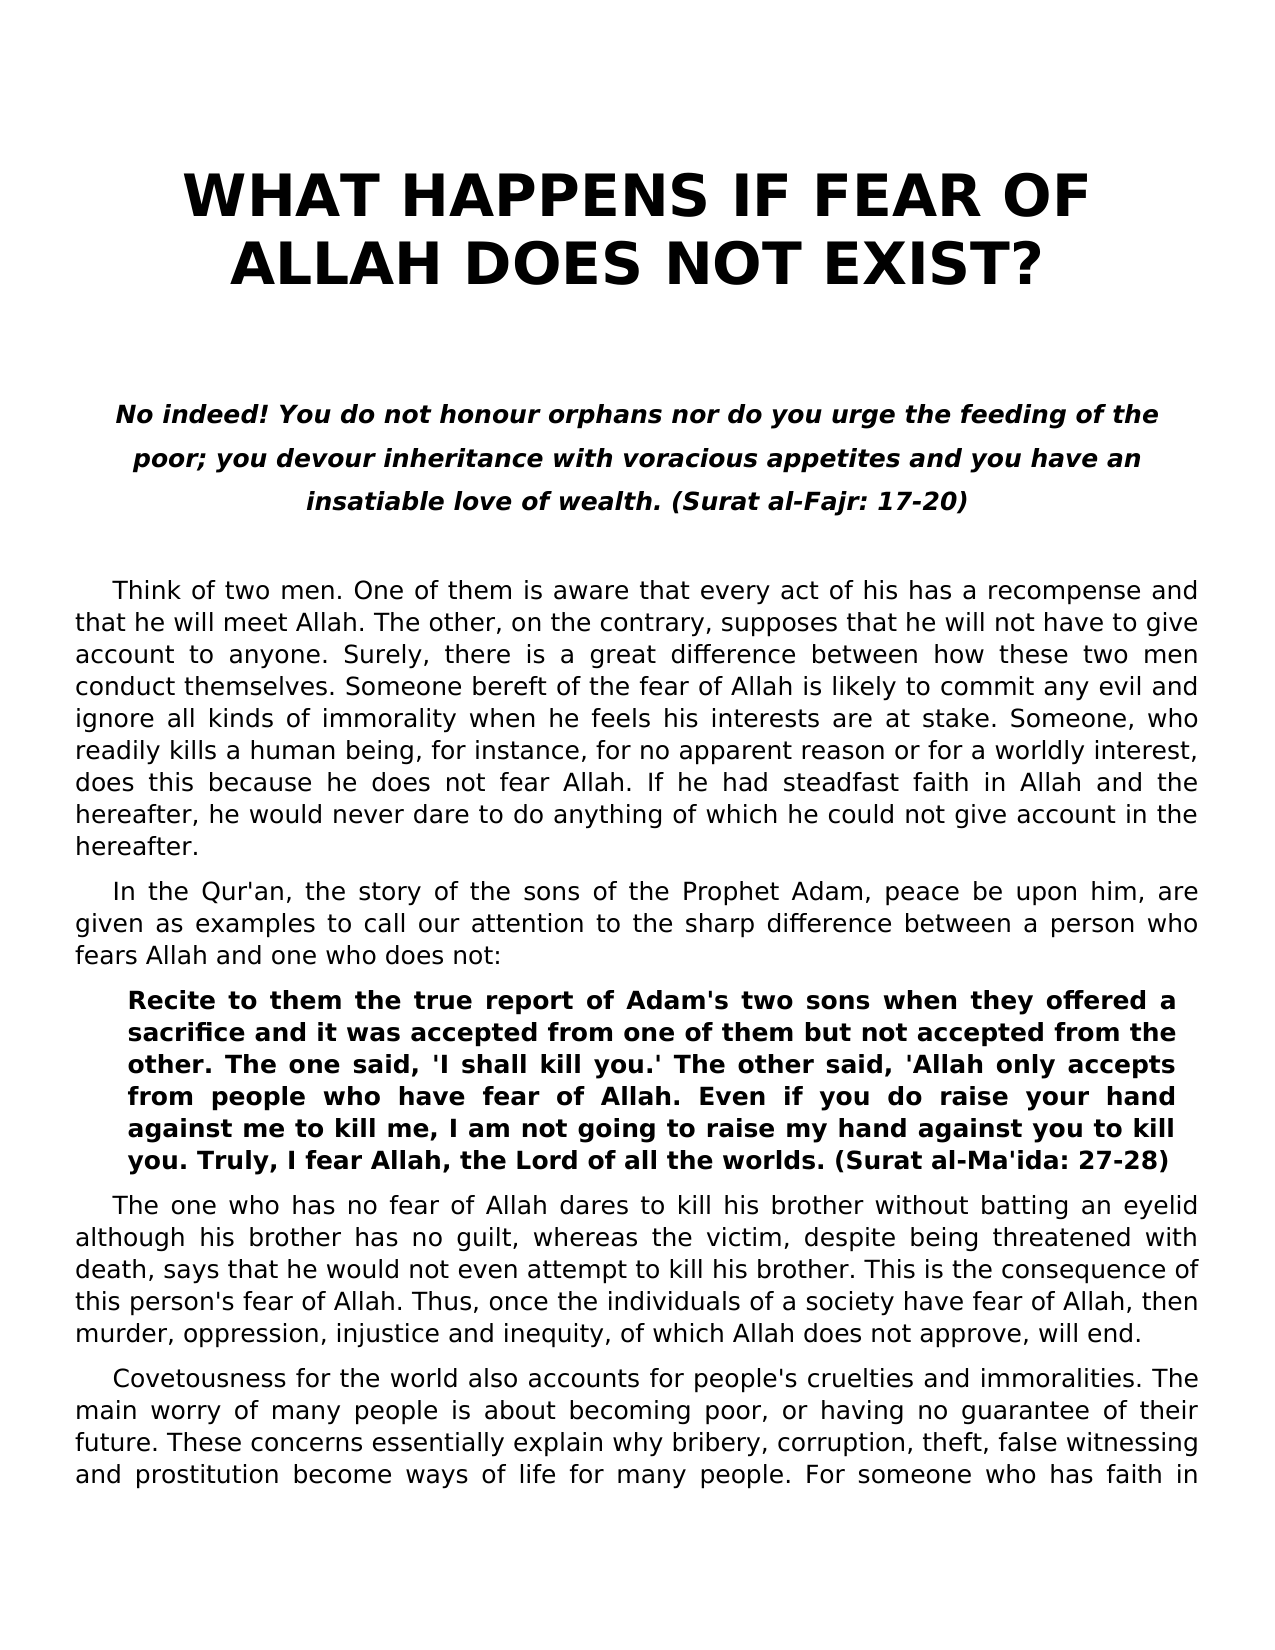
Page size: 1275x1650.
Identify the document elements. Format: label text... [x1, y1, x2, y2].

text Think of two men. One of them is aware that every act of his has a recompense and that he will meet Allah. The other, on the contrary, supposes that he will not have to give account to anyone. Surely, there is a great difference between how these two men conduct themselves. Someone bereft of the fear of Allah is likely to commit any evil and ignore all kinds of immorality when he feels his interests are at stake. Someone, who readily kills a human being, for instance, for no apparent reason or for a worldly interest, does this because he does not fear Allah. If he had steadfast faith in Allah and the hereafter, he would never dare to do anything of which he could not give account in the hereafter. [75, 576, 1200, 862]
subtitle WHAT HAPPENS IF FEAR OF ALLAH DOES NOT EXIST? [75, 162, 1200, 298]
text The one who has no fear of Allah dares to kill his brother without batting an eyelid although his brother has no guilt, whereas the victim, despite being threatened with death, says that he would not even attempt to kill his brother. This is the consequence of this person's fear of Allah. Thus, once the individuals of a society have fear of Allah, then murder, oppression, injustice and inequity, of which Allah does not approve, will end. [75, 1191, 1200, 1348]
text Covetousness for the world also accounts for people's cruelties and immoralities. The main worry of many people is about becoming poor, or having no guarantee of their future. These concerns essentially explain why bribery, corruption, theft, false witnessing and prostitution become ways of life for many people. For someone who has faith in [75, 1364, 1200, 1489]
text In the Qur'an, the story of the sons of the Prophet Adam, peace be upon him, are given as examples to call our attention to the sharp difference between a person who fears Allah and one who does not: [75, 877, 1200, 970]
text Recite to them the true report of Adam's two sons when they offered a sacrifice and it was accepted from one of them but not accepted from the other. The one said, 'I shall kill you.' The other said, 'Allah only accepts from people who have fear of Allah. Even if you do raise your hand against me to kill me, I am not going to raise my hand against you to kill you. Truly, I fear Allah, the Lord of all the worlds. (Surat al-Ma'ida: 27-28) [127, 986, 1177, 1175]
text No indeed! You do not honour orphans nor do you urge the feeding of the poor; you devour inheritance with voracious appetites and you have an insatiable love of wealth. (Surat al-Fajr: 17-20) [75, 400, 1200, 517]
